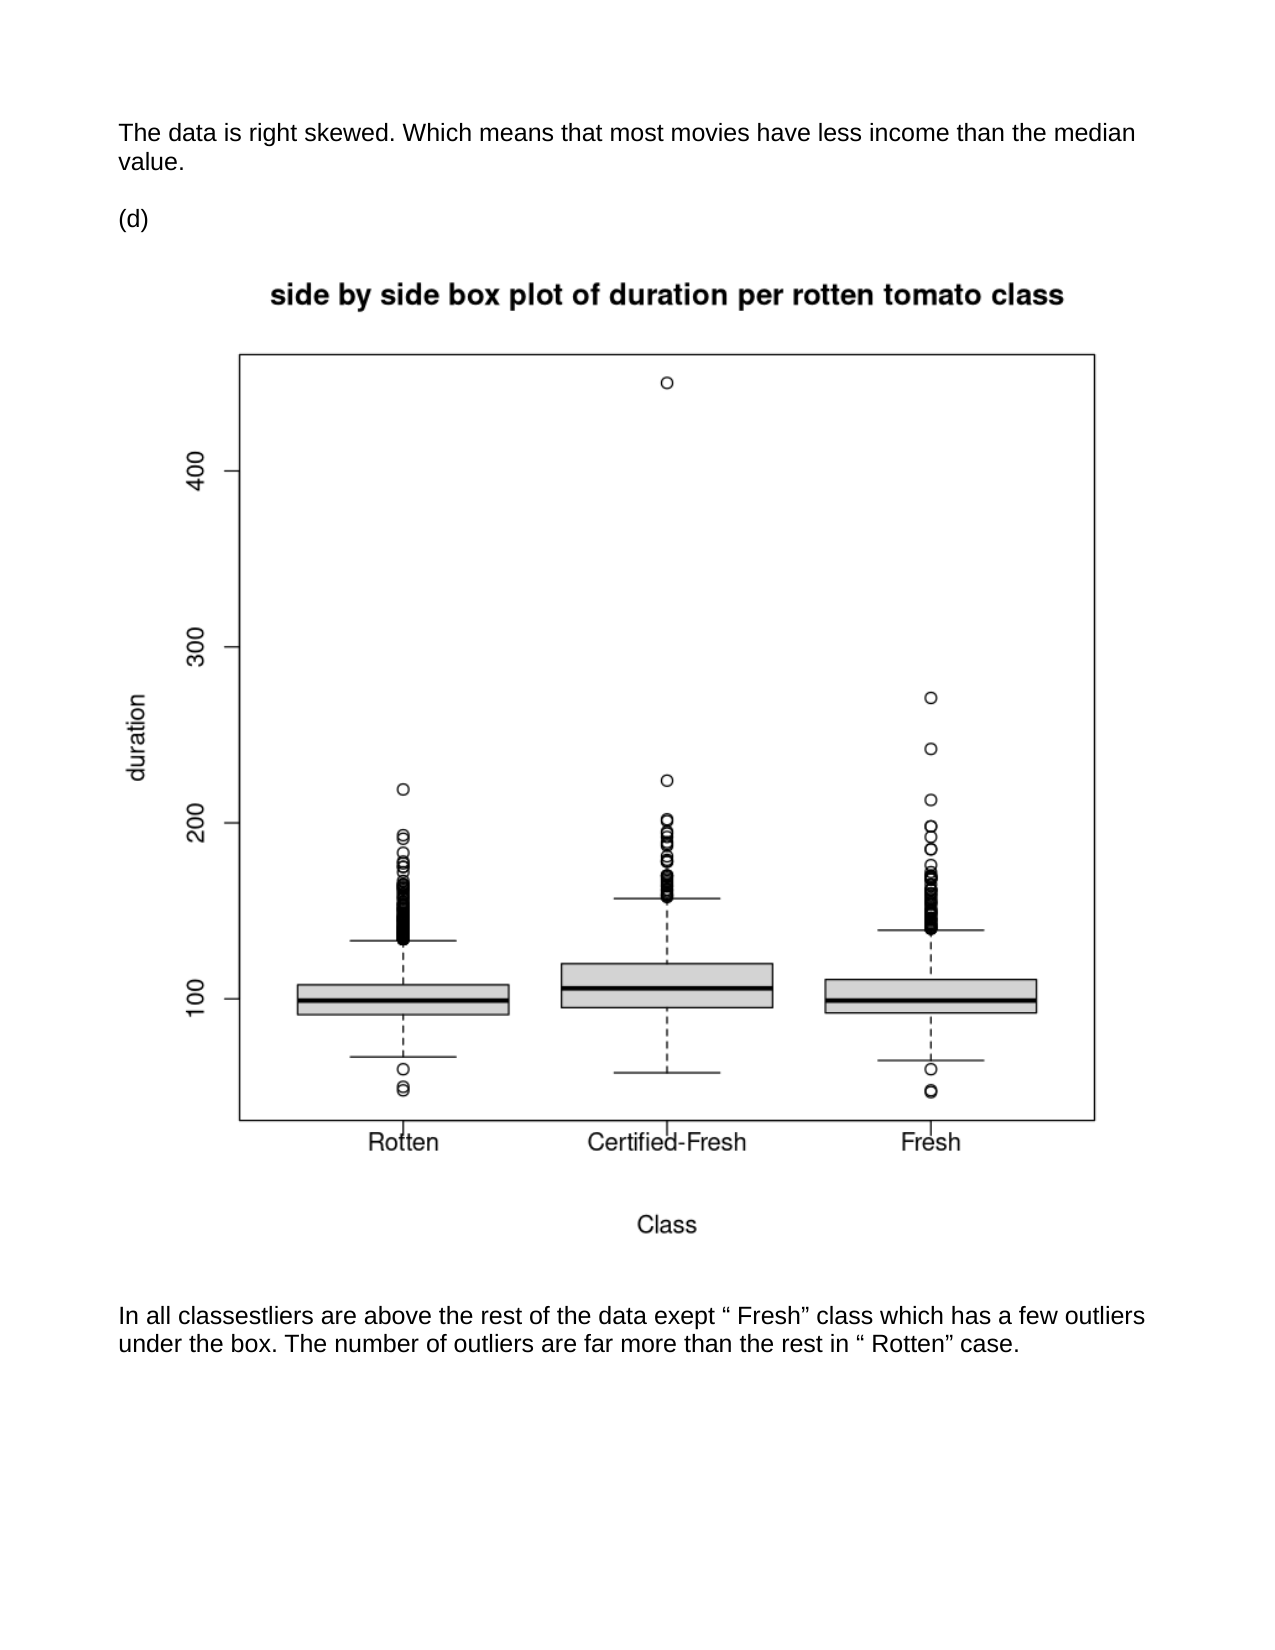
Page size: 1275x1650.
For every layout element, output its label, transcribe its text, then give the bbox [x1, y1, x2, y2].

text The data is right skewed. Which means that most movies have less income than the median value. [118, 118, 1157, 176]
picture [118, 233, 1157, 1272]
text (d) [118, 204, 1157, 233]
text In all classestliers are above the rest of the data exept “ Fresh” class which has a few outliers under the box. The number of outliers are far more than the rest in “ Rotten” case. [118, 1301, 1157, 1358]
